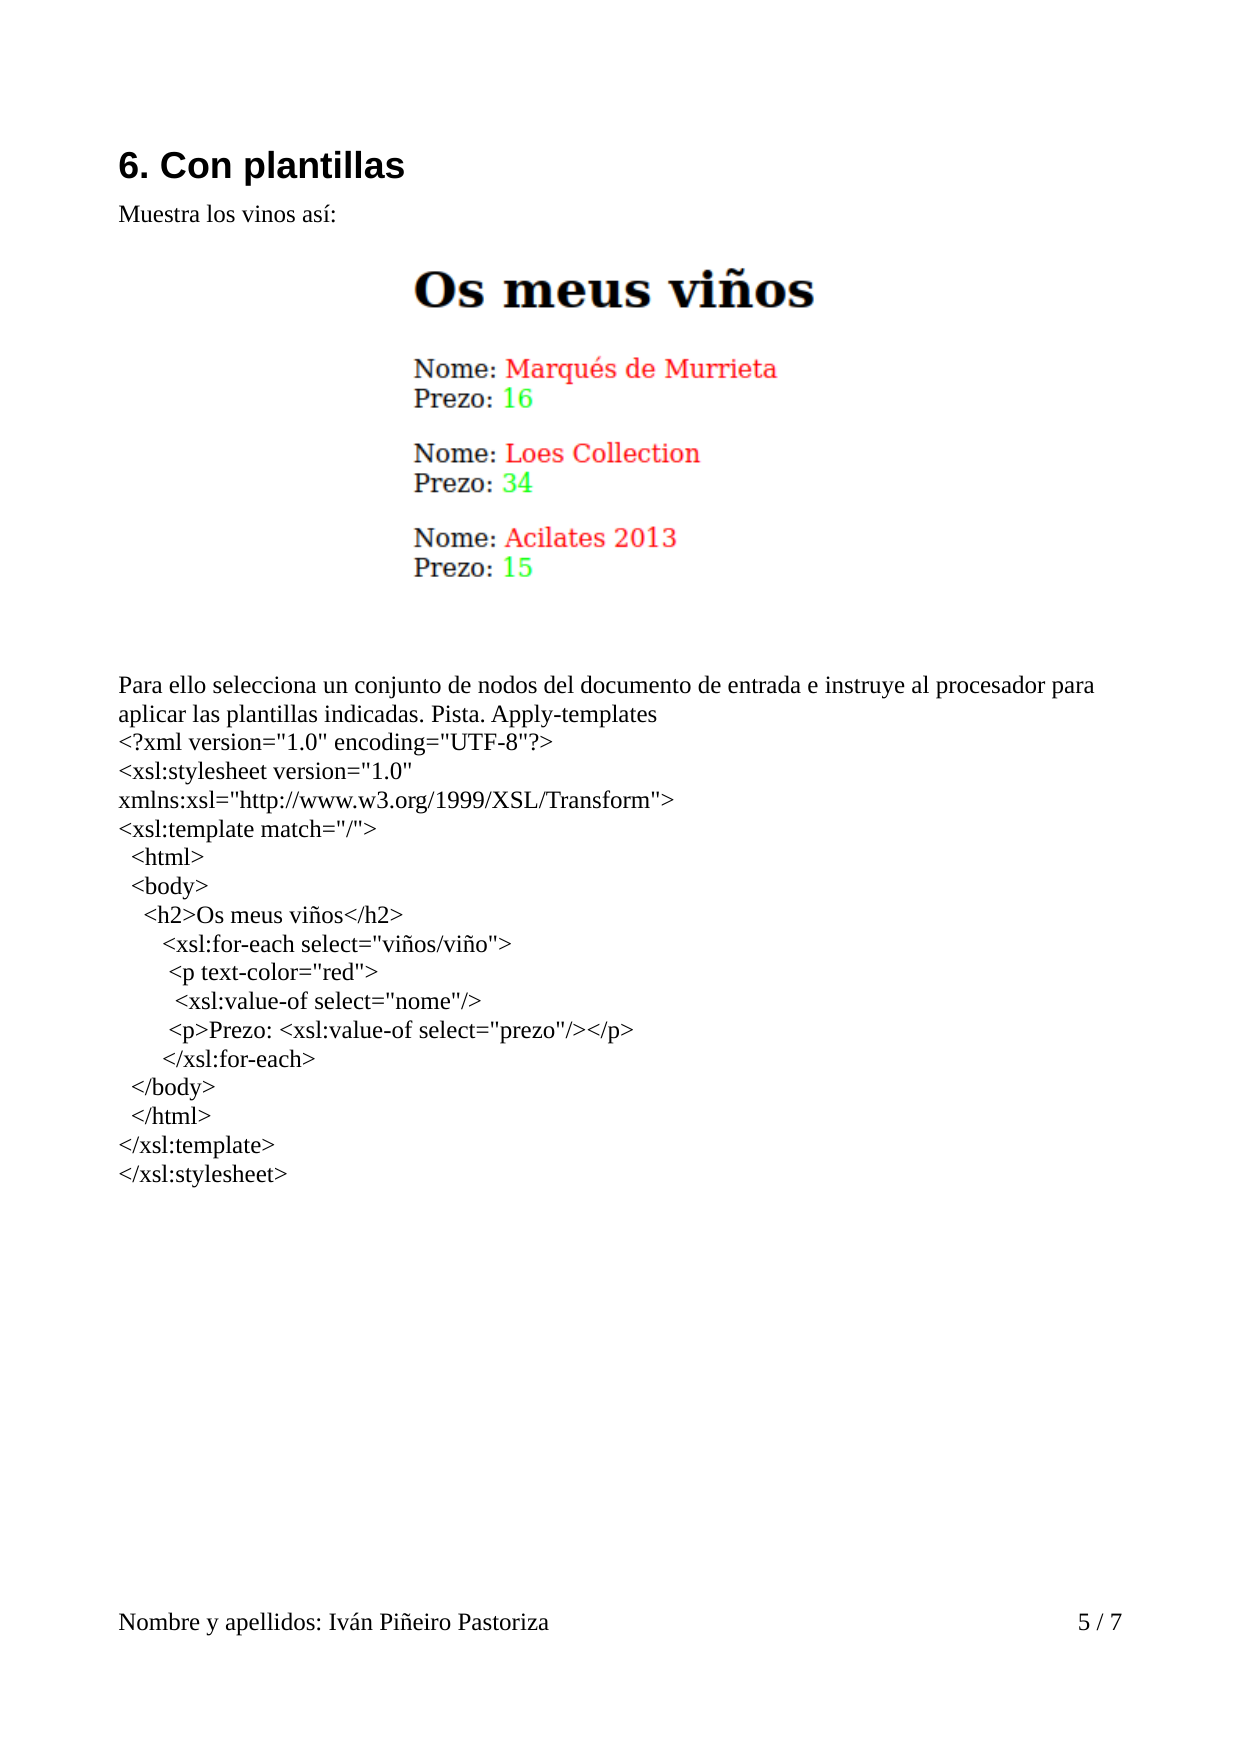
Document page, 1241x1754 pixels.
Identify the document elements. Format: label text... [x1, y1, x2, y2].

text </body> [118, 1072, 1122, 1101]
text <xsl:value-of select="nome"/> [118, 986, 1122, 1015]
text <p>Prezo: <xsl:value-of select="prezo"/></p> [118, 1015, 1122, 1044]
text </xsl:template> [118, 1130, 1122, 1159]
text <p text-color="red"> [118, 957, 1122, 986]
picture [398, 256, 842, 613]
text xmlns:xsl="http://www.w3.org/1999/XSL/Transform"> [118, 785, 1122, 814]
text <html> [118, 842, 1122, 871]
text <xsl:template match="/"> [118, 814, 1122, 842]
text <xsl:stylesheet version="1.0" [118, 756, 1122, 785]
text <h2>Os meus viños</h2> [118, 900, 1122, 929]
text Muestra los vinos así: [118, 199, 1122, 227]
text <xsl:for-each select="viños/viño"> [118, 929, 1122, 957]
text <body> [118, 871, 1122, 900]
text </html> [118, 1101, 1122, 1130]
text </xsl:stylesheet> [118, 1159, 1122, 1187]
text </xsl:for-each> [118, 1044, 1122, 1072]
text Para ello selecciona un conjunto de nodos del documento de entrada e instruye al procesador para aplicar las plantillas indicadas. Pista. Apply-templates [118, 670, 1122, 727]
subtitle 6. Con plantillas [118, 143, 1122, 186]
text <?xml version="1.0" encoding="UTF-8"?> [118, 727, 1122, 756]
